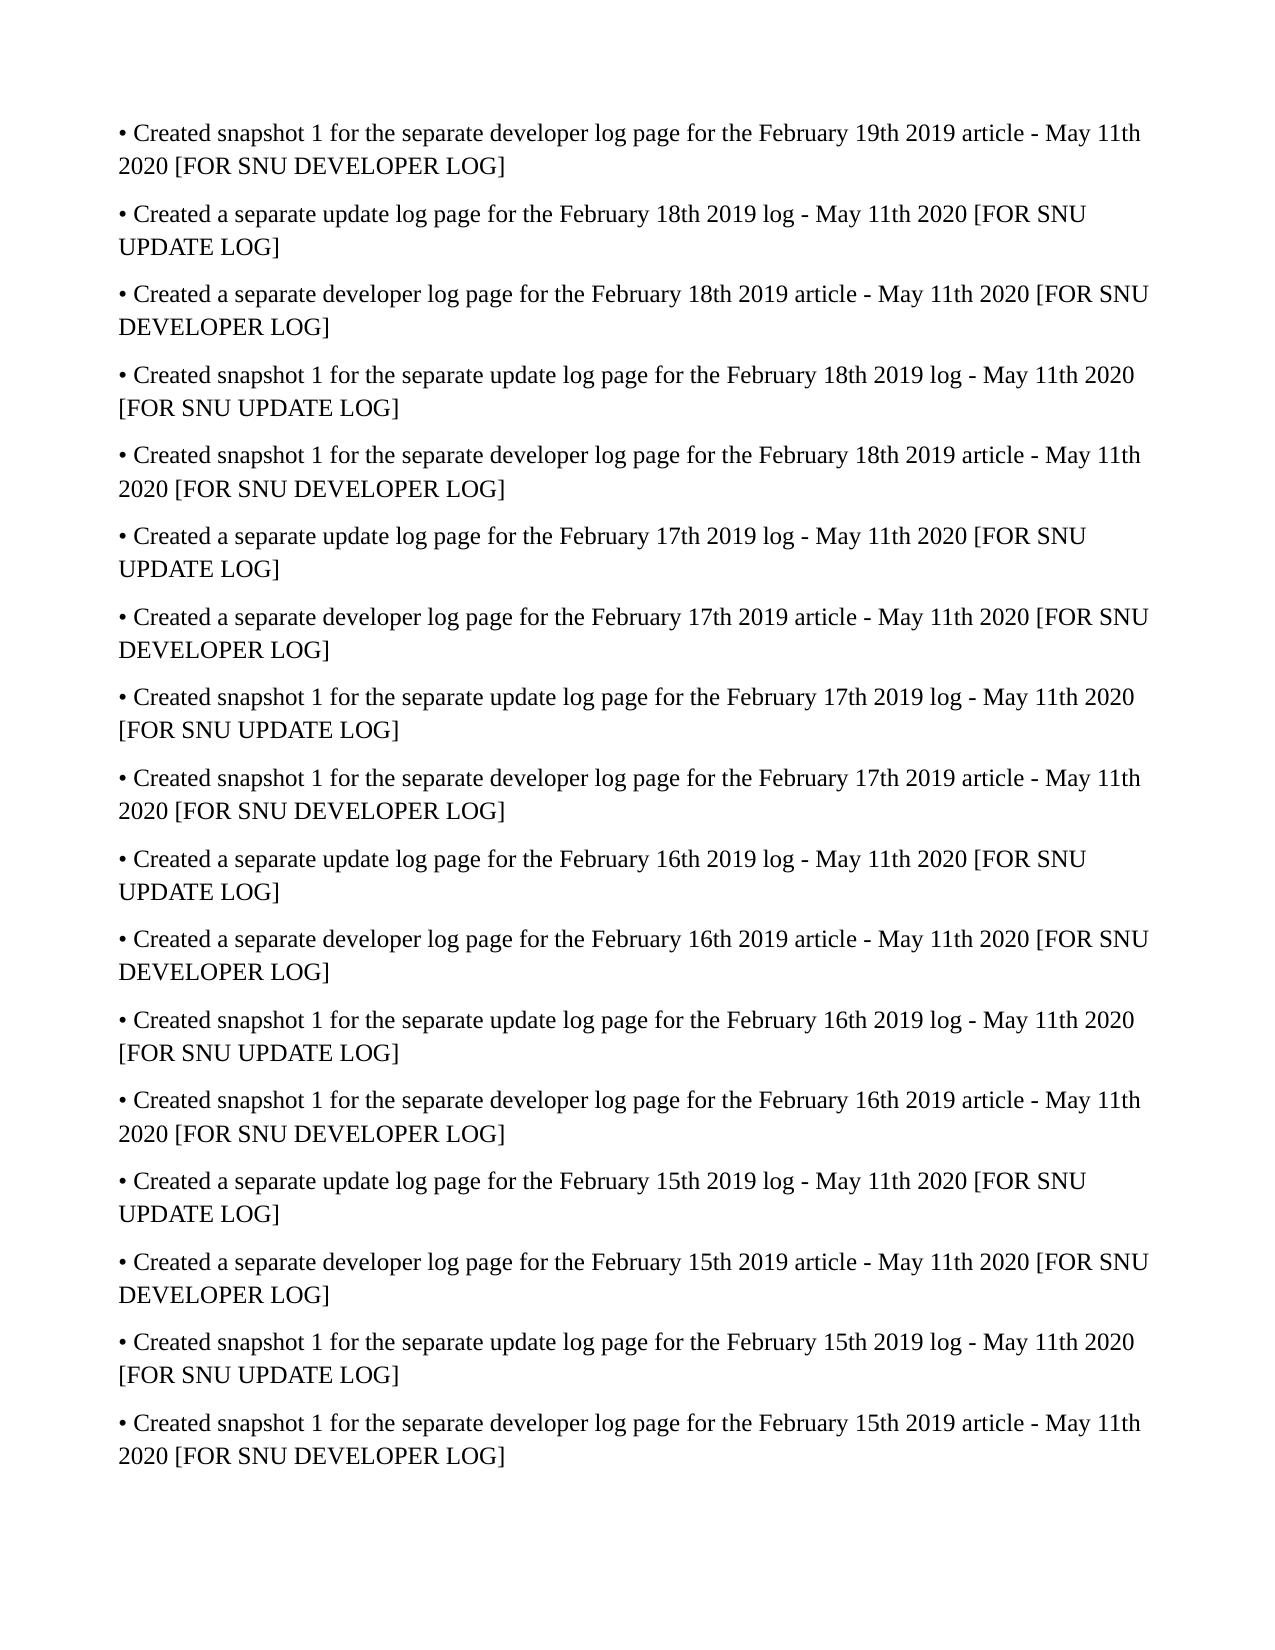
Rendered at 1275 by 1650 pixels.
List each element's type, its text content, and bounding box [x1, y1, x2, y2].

text • Created snapshot 1 for the separate update log page for the February 16th 2019 log - May 11th 2020 [FOR SNU UPDATE LOG] [118, 1005, 1157, 1067]
text • Created a separate update log page for the February 18th 2019 log - May 11th 2020 [FOR SNU UPDATE LOG] [118, 199, 1157, 261]
text • Created snapshot 1 for the separate update log page for the February 15th 2019 log - May 11th 2020 [FOR SNU UPDATE LOG] [118, 1327, 1157, 1389]
text • Created snapshot 1 for the separate update log page for the February 17th 2019 log - May 11th 2020 [FOR SNU UPDATE LOG] [118, 682, 1157, 744]
text • Created a separate developer log page for the February 15th 2019 article - May 11th 2020 [FOR SNU DEVELOPER LOG] [118, 1247, 1157, 1309]
text • Created snapshot 1 for the separate developer log page for the February 15th 2019 article - May 11th 2020 [FOR SNU DEVELOPER LOG] [118, 1408, 1157, 1470]
text • Created a separate developer log page for the February 17th 2019 article - May 11th 2020 [FOR SNU DEVELOPER LOG] [118, 602, 1157, 664]
text • Created snapshot 1 for the separate developer log page for the February 16th 2019 article - May 11th 2020 [FOR SNU DEVELOPER LOG] [118, 1086, 1157, 1147]
text • Created a separate update log page for the February 15th 2019 log - May 11th 2020 [FOR SNU UPDATE LOG] [118, 1166, 1157, 1228]
text • Created snapshot 1 for the separate developer log page for the February 19th 2019 article - May 11th 2020 [FOR SNU DEVELOPER LOG] [118, 118, 1157, 180]
text • Created a separate developer log page for the February 16th 2019 article - May 11th 2020 [FOR SNU DEVELOPER LOG] [118, 924, 1157, 986]
text • Created snapshot 1 for the separate developer log page for the February 17th 2019 article - May 11th 2020 [FOR SNU DEVELOPER LOG] [118, 763, 1157, 825]
text • Created a separate update log page for the February 17th 2019 log - May 11th 2020 [FOR SNU UPDATE LOG] [118, 521, 1157, 583]
text • Created a separate update log page for the February 16th 2019 log - May 11th 2020 [FOR SNU UPDATE LOG] [118, 844, 1157, 906]
text • Created snapshot 1 for the separate developer log page for the February 18th 2019 article - May 11th 2020 [FOR SNU DEVELOPER LOG] [118, 441, 1157, 502]
text • Created snapshot 1 for the separate update log page for the February 18th 2019 log - May 11th 2020 [FOR SNU UPDATE LOG] [118, 360, 1157, 422]
text • Created a separate developer log page for the February 18th 2019 article - May 11th 2020 [FOR SNU DEVELOPER LOG] [118, 279, 1157, 341]
